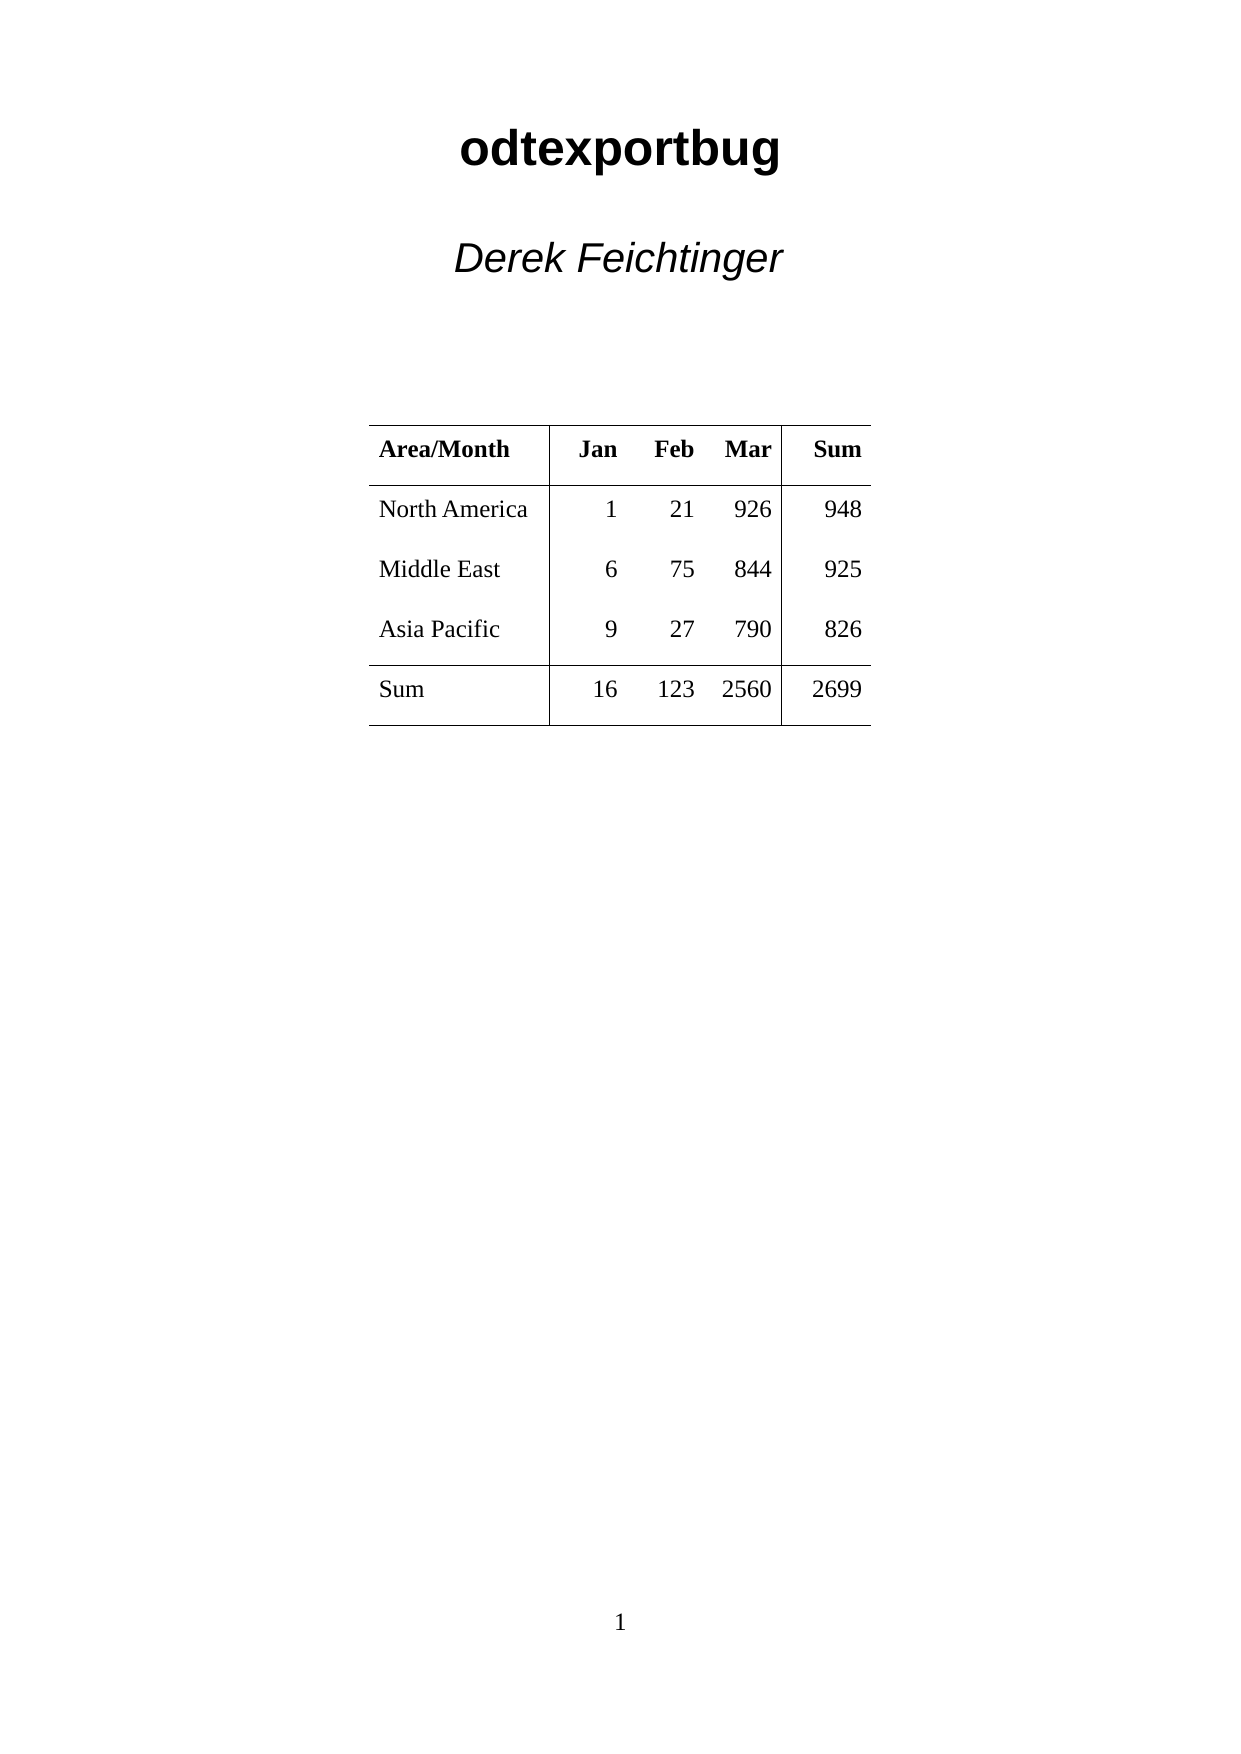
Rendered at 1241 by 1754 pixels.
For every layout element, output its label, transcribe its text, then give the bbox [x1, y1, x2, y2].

table_cell Middle East [369, 545, 549, 605]
table_cell 2699 [782, 666, 871, 725]
table_cell 948 [782, 486, 871, 545]
table_cell 6 [550, 545, 626, 605]
table_header Feb [626, 426, 704, 485]
table_header Sum [782, 426, 871, 485]
table_cell Asia Pacific [369, 605, 549, 665]
table_cell 16 [550, 666, 626, 725]
table_cell 2560 [704, 666, 781, 725]
subtitle Derek Feichtinger [118, 233, 1122, 281]
table_header Mar [704, 426, 781, 485]
table_cell 926 [704, 486, 781, 545]
table_cell 9 [550, 605, 626, 665]
table_header Area/Month [369, 426, 549, 485]
table_cell Sum [369, 666, 549, 725]
title odtexportbug [118, 118, 1122, 176]
table_cell 27 [626, 605, 704, 665]
table_cell 75 [626, 545, 704, 605]
table_cell 123 [626, 666, 704, 725]
table_cell 844 [704, 545, 781, 605]
table_cell 1 [550, 486, 626, 545]
table_cell 21 [626, 486, 704, 545]
table_cell 925 [782, 545, 871, 605]
table_cell 826 [782, 605, 871, 665]
table_cell North America [369, 486, 549, 545]
table_header Jan [550, 426, 626, 485]
table_cell 790 [704, 605, 781, 665]
